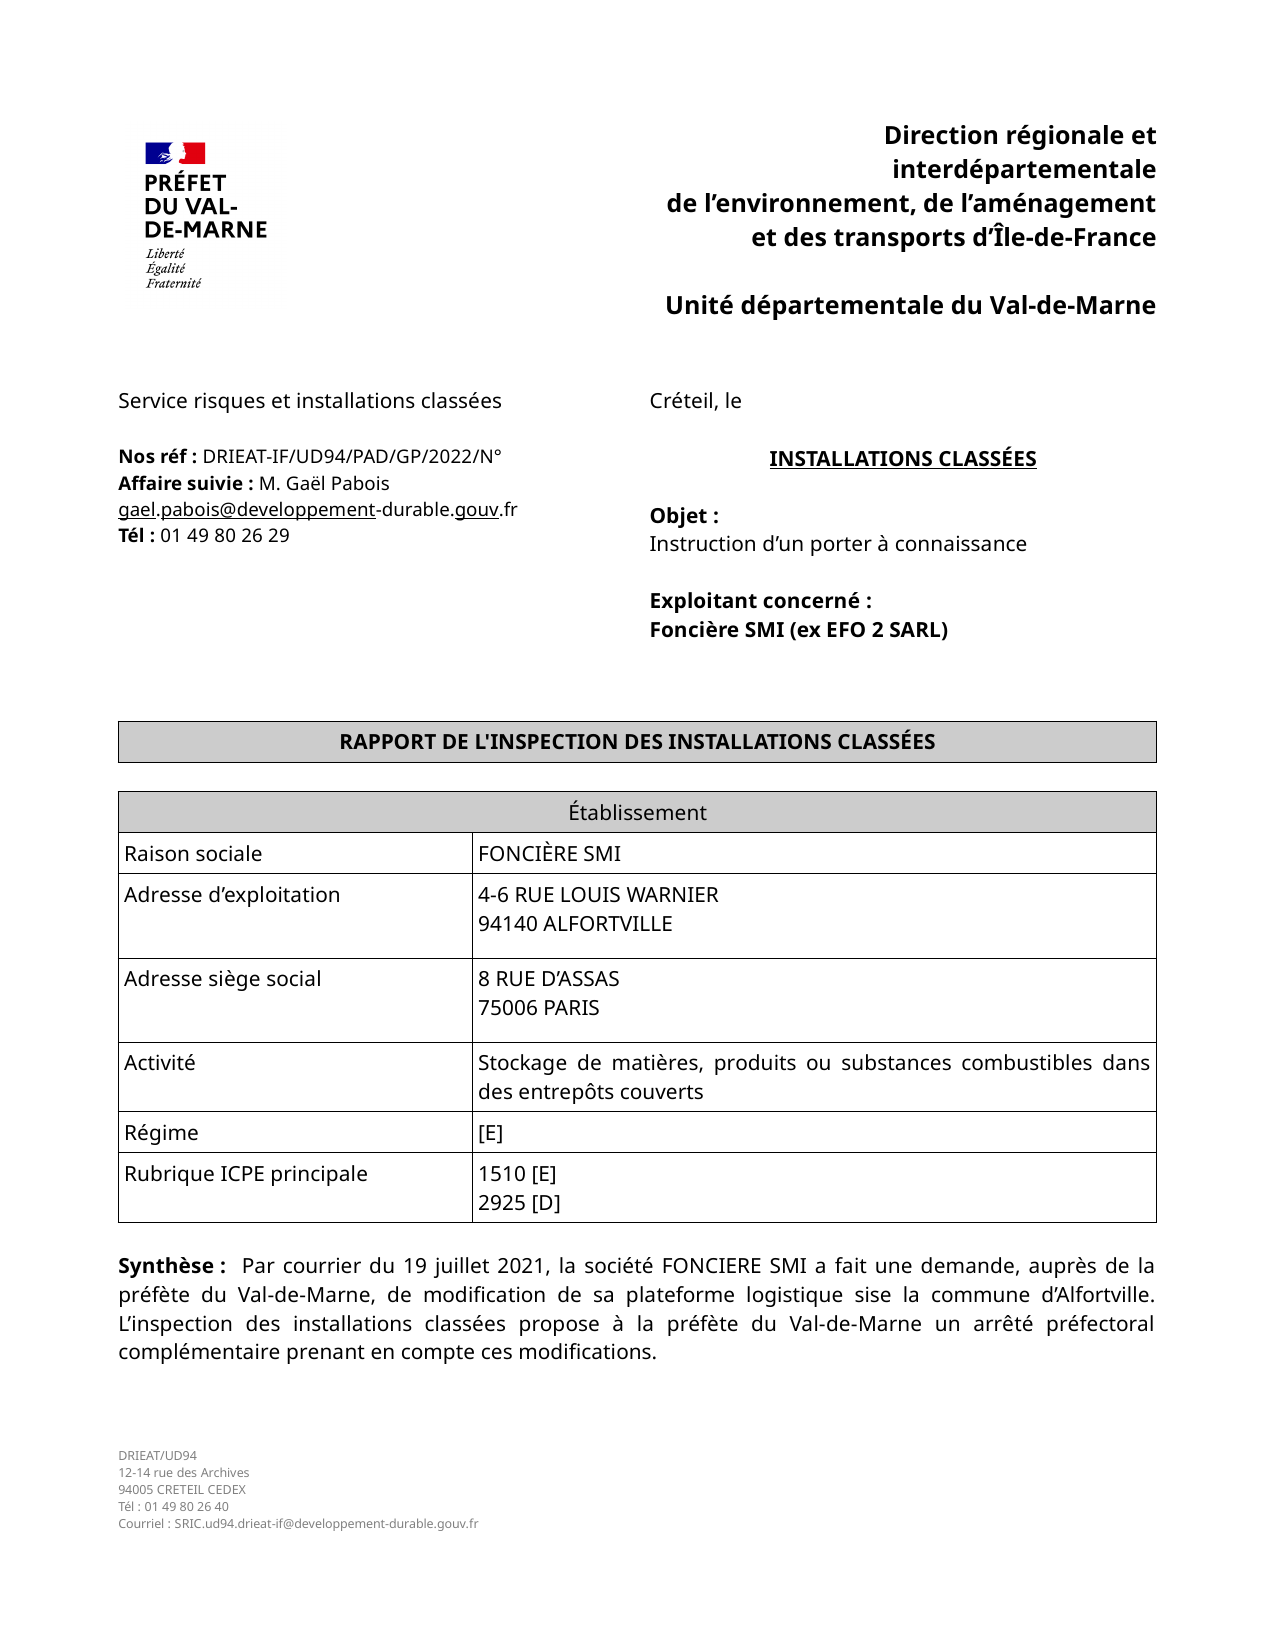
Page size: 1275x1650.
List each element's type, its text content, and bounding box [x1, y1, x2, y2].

table_cell Activité [119, 1043, 472, 1111]
table_cell Régime [119, 1112, 472, 1152]
table_header Direction régionale et interdépartementale de l’environnement, de l’aménagement et des transports d’Île-de-France Unité départementale du Val-de-Marne [638, 118, 1157, 338]
table_header Établissement [119, 792, 1156, 832]
table_cell Stockage de matières, produits ou substances combustibles dans des entrepôts couverts [473, 1043, 1156, 1111]
table_header RAPPORT DE L'INSPECTION DES INSTALLATIONS CLASSÉES [119, 722, 1156, 762]
table_cell 1510 [E] 2925 [D] [473, 1153, 1156, 1222]
table_cell 8 RUE D’ASSAS 75006 PARIS [473, 959, 1156, 1042]
table_cell FONCIÈRE SMI [473, 833, 1156, 873]
table_cell 4-6 RUE LOUIS WARNIER 94140 ALFORTVILLE [473, 874, 1156, 957]
table_header [118, 118, 637, 338]
table_cell Adresse d’exploitation [119, 874, 472, 957]
picture [124, 121, 288, 309]
table_header Service risques et installations classées Nos réf : DRIEAT-IF/UD94/PAD/GP/2022/N° Affaire suivie : M. Gaël Pabois gael.pabois@developpement-durable.gouv.fr Tél : 01 49 80 26 29 [118, 386, 649, 692]
table_cell Raison sociale [119, 833, 472, 873]
table_cell Adresse siège social [119, 959, 472, 1042]
table_cell Rubrique ICPE principale [119, 1153, 472, 1222]
table_cell [E] [473, 1112, 1156, 1152]
text Synthèse : Par courrier du 19 juillet 2021, la société FONCIERE SMI a fait une demande, auprès de la préfète du Val-de-Marne, de modification de sa plateforme logistique sise la commune d’Alfortville. L’inspection des installations classées propose à la préfète du Val-de-Marne un arrêté préfectoral complémentaire prenant en compte ces modifications. [118, 1251, 1157, 1366]
table_header Créteil, le INSTALLATIONS CLASSÉES Objet : Instruction d’un porter à connaissance Exploitant concerné : Foncière SMI (ex EFO 2 SARL) [649, 386, 1157, 692]
